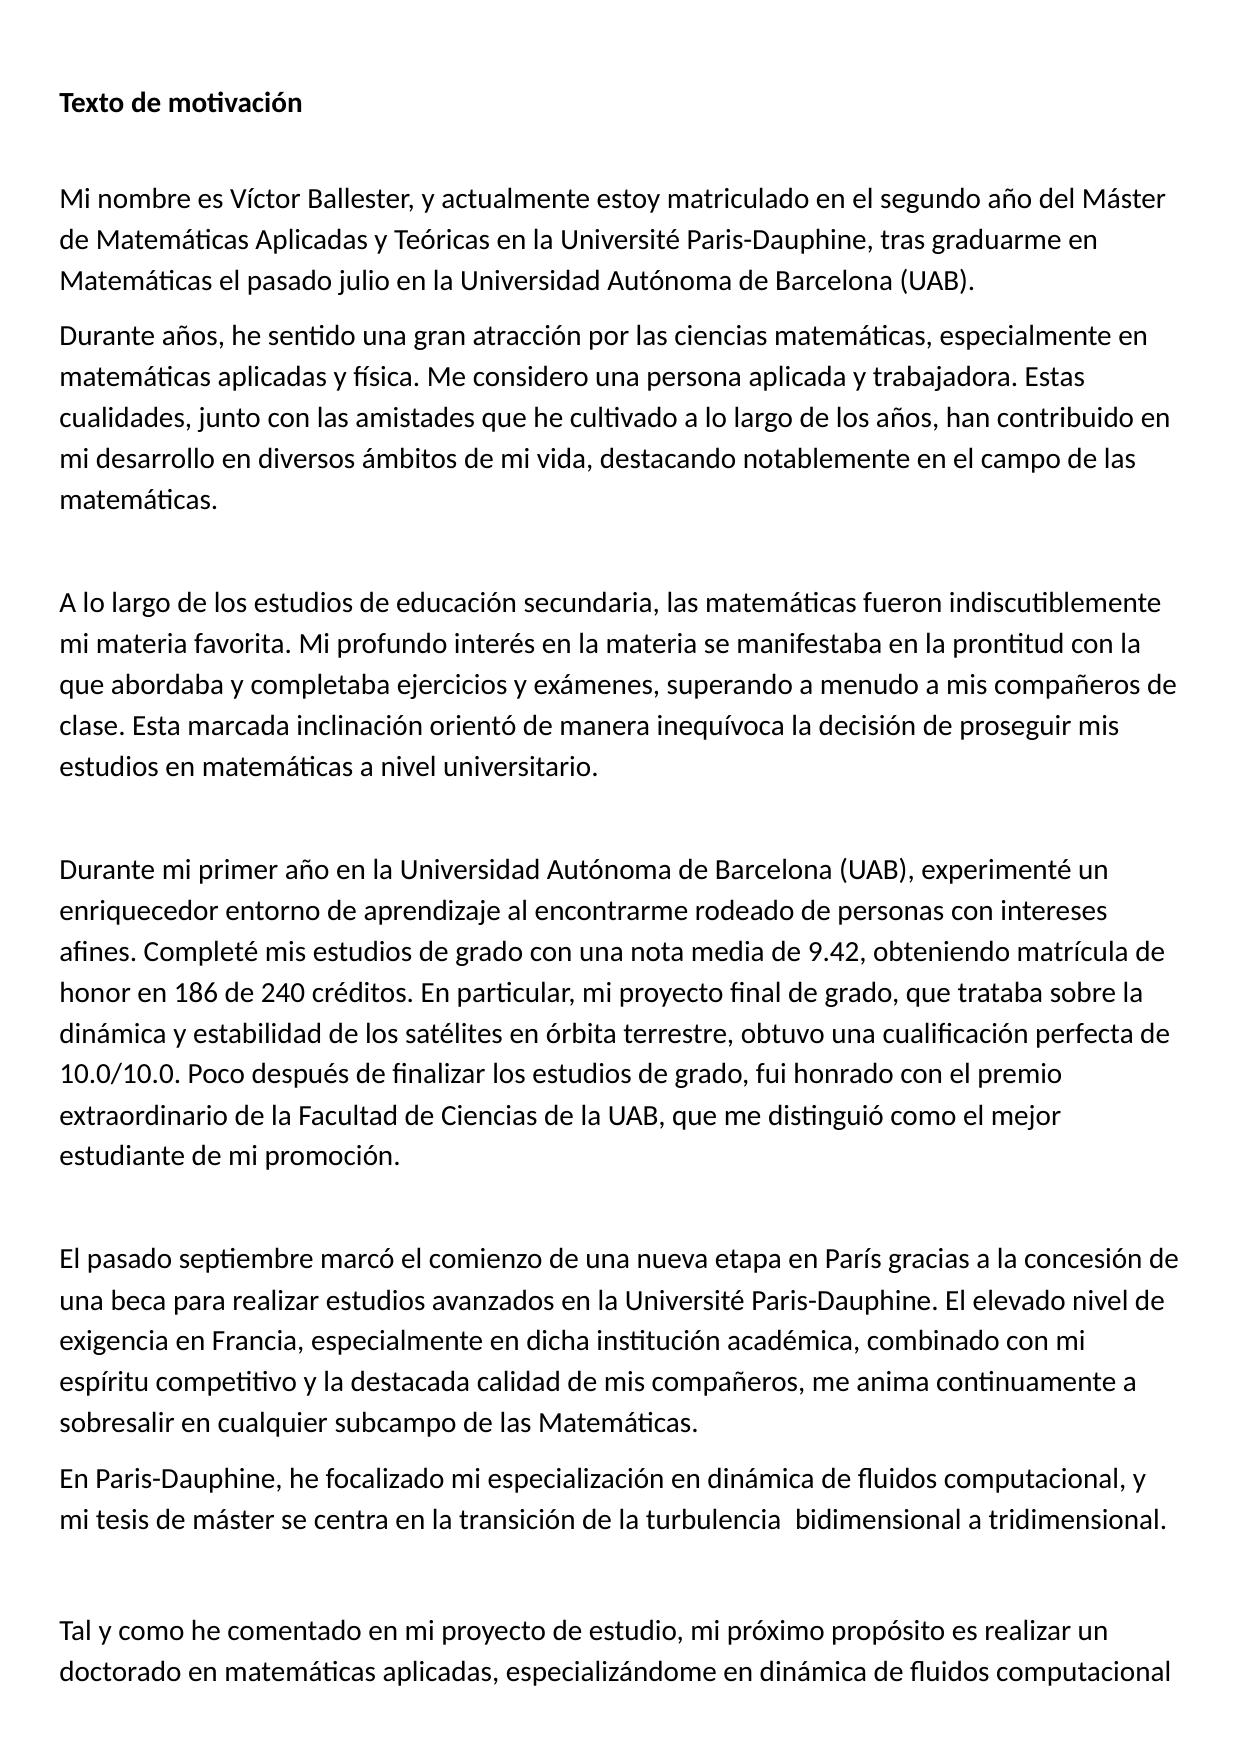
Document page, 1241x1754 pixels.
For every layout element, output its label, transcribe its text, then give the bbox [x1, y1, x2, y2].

text Durante mi primer año en la Universidad Autónoma de Barcelona (UAB), experimenté un enriquecedor entorno de aprendizaje al encontrarme rodeado de personas con intereses afines. Completé mis estudios de grado con una nota media de 9.42, obteniendo matrícula de honor en 186 de 240 créditos. En particular, mi proyecto final de grado, que trataba sobre la dinámica y estabilidad de los satélites en órbita terrestre, obtuvo una cualificación perfecta de 10.0/10.0. Poco después de finalizar los estudios de grado, fui honrado con el premio extraordinario de la Facultad de Ciencias de la UAB, que me distinguió como el mejor estudiante de mi promoción. [59, 851, 1181, 1173]
text Tal y como he comentado en mi proyecto de estudio, mi próximo propósito es realizar un doctorado en matemáticas aplicadas, especializándome en dinámica de fluidos computacional [59, 1612, 1181, 1688]
text El pasado septiembre marcó el comienzo de una nueva etapa en París gracias a la concesión de una beca para realizar estudios avanzados en la Université Paris-Dauphine. El elevado nivel de exigencia en Francia, especialmente en dicha institución académica, combinado con mi espíritu competitivo y la destacada calidad de mis compañeros, me anima continuamente a sobresalir en cualquier subcampo de las Matemáticas. [59, 1241, 1181, 1440]
text Durante años, he sentido una gran atracción por las ciencias matemáticas, especialmente en matemáticas aplicadas y física. Me considero una persona aplicada y trabajadora. Estas cualidades, junto con las amistades que he cultivado a lo largo de los años, han contribuido en mi desarrollo en diversos ámbitos de mi vida, destacando notablemente en el campo de las matemáticas. [59, 317, 1181, 517]
text En Paris-Dauphine, he focalizado mi especialización en dinámica de fluidos computacional, y mi tesis de máster se centra en la transición de la turbulencia bidimensional a tridimensional. [59, 1460, 1181, 1536]
subtitle Texto de motivación [59, 84, 1181, 120]
text A lo largo de los estudios de educación secundaria, las matemáticas fueron indiscutiblemente mi materia favorita. Mi profundo interés en la materia se manifestaba en la prontitud con la que abordaba y completaba ejercicios y exámenes, superando a menudo a mis compañeros de clase. Esta marcada inclinación orientó de manera inequívoca la decisión de proseguir mis estudios en matemáticas a nivel universitario. [59, 584, 1181, 783]
text Mi nombre es Víctor Ballester, y actualmente estoy matriculado en el segundo año del Máster de Matemáticas Aplicadas y Teóricas en la Université Paris-Dauphine, tras graduarme en Matemáticas el pasado julio en la Universidad Autónoma de Barcelona (UAB). [59, 180, 1181, 297]
